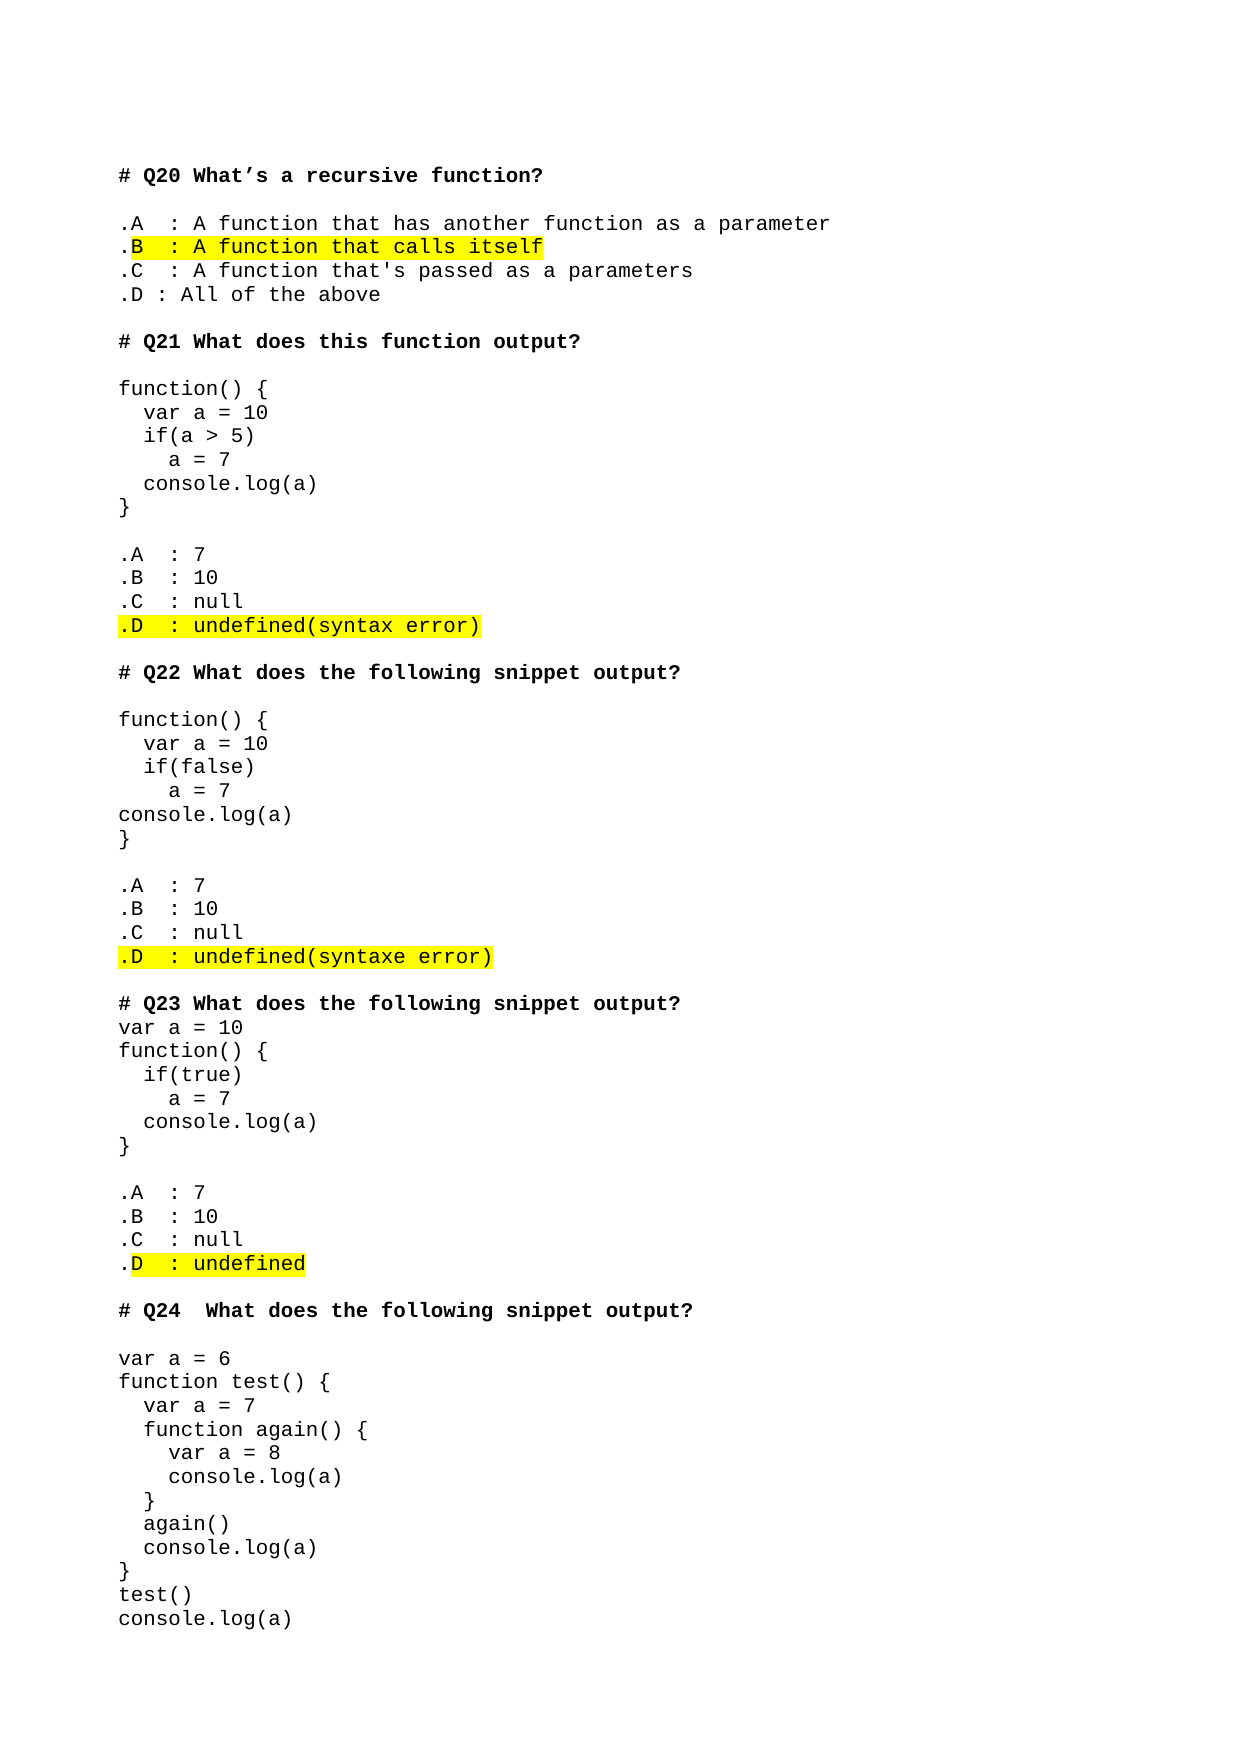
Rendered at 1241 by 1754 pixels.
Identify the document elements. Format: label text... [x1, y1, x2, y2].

text console.log(a) [118, 1466, 1122, 1489]
text a = 7 [118, 449, 1122, 473]
text # Q21 What does this function output? [118, 331, 1122, 354]
text function() { [118, 1040, 1122, 1064]
text } [118, 496, 1122, 520]
text console.log(a) [118, 1608, 1122, 1631]
text function() { [118, 378, 1122, 402]
text .C : null [118, 591, 1122, 615]
text function() { [118, 709, 1122, 733]
text } [118, 827, 1122, 851]
text .B : 10 [118, 567, 1122, 591]
text .D : undefined(syntax error) [118, 615, 1122, 638]
text } [118, 1561, 1122, 1584]
text .A : A function that has another function as a parameter [118, 213, 1122, 236]
text var a = 7 [118, 1395, 1122, 1419]
text var a = 8 [118, 1442, 1122, 1466]
text } [118, 1135, 1122, 1158]
text function again() { [118, 1419, 1122, 1442]
text console.log(a) [118, 473, 1122, 496]
text .B : A function that calls itself [118, 236, 1122, 260]
text .B : 10 [118, 898, 1122, 922]
text var a = 10 [118, 1017, 1122, 1040]
text function test() { [118, 1371, 1122, 1395]
text # Q20 What’s a recursive function? [118, 165, 1122, 189]
text console.log(a) [118, 804, 1122, 827]
text .B : 10 [118, 1206, 1122, 1229]
text .A : 7 [118, 875, 1122, 898]
text .D : undefined [118, 1253, 1122, 1277]
text var a = 6 [118, 1348, 1122, 1371]
text # Q22 What does the following snippet output? [118, 662, 1122, 686]
text .D : undefined(syntaxe error) [118, 946, 1122, 969]
text if(false) [118, 757, 1122, 780]
text # Q24 What does the following snippet output? [118, 1300, 1122, 1324]
text .A : 7 [118, 544, 1122, 567]
text test() [118, 1584, 1122, 1608]
text if(true) [118, 1064, 1122, 1088]
text .D : All of the above [118, 284, 1122, 307]
text if(a > 5) [118, 426, 1122, 449]
text console.log(a) [118, 1111, 1122, 1135]
text .C : null [118, 922, 1122, 946]
text } [118, 1489, 1122, 1513]
text var a = 10 [118, 402, 1122, 426]
text again() [118, 1513, 1122, 1537]
text .A : 7 [118, 1182, 1122, 1206]
text # Q23 What does the following snippet output? [118, 993, 1122, 1017]
text a = 7 [118, 1088, 1122, 1111]
text var a = 10 [118, 733, 1122, 757]
text console.log(a) [118, 1537, 1122, 1561]
text .C : A function that's passed as a parameters [118, 260, 1122, 284]
text .C : null [118, 1229, 1122, 1253]
text a = 7 [118, 780, 1122, 804]
